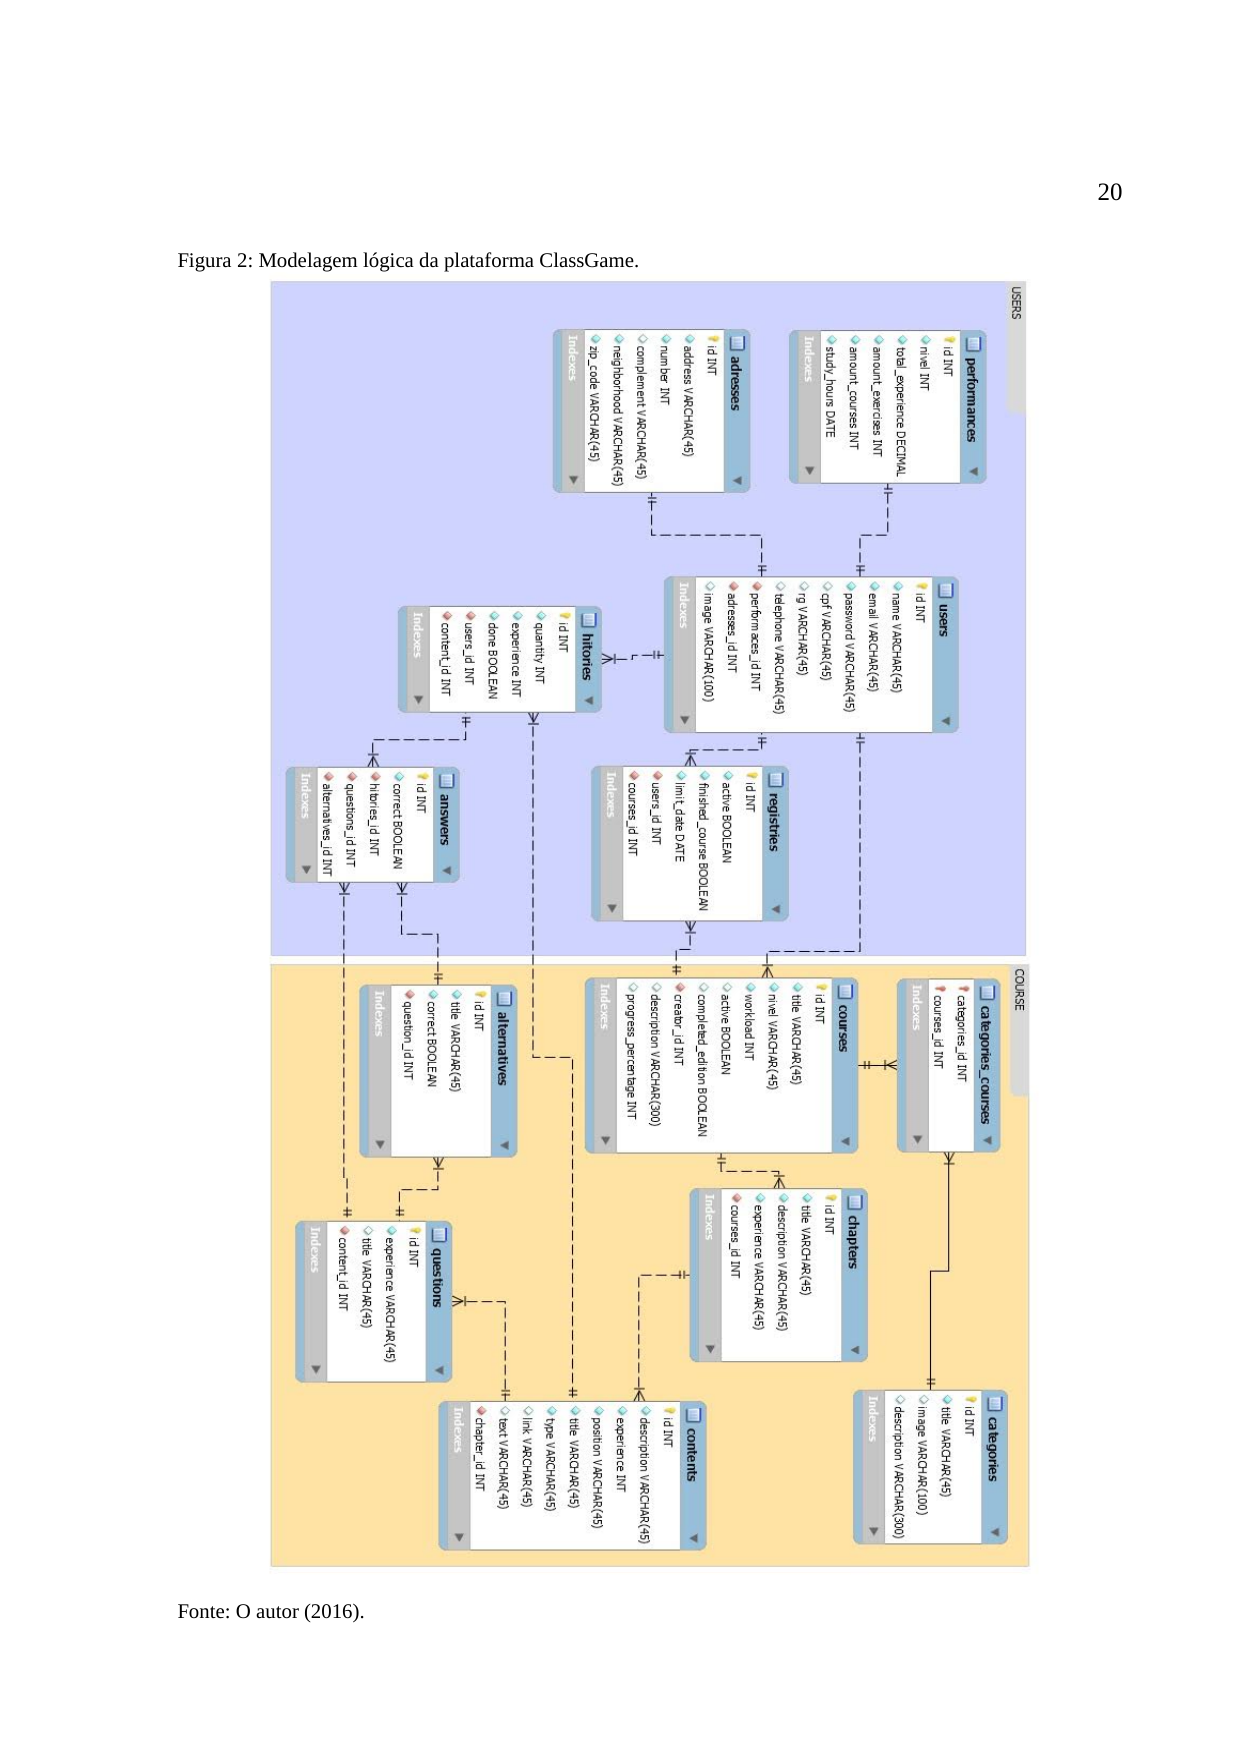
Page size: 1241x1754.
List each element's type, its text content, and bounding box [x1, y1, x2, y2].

picture [260, 272, 1039, 1576]
text Figura 2: Modelagem lógica da plataforma ClassGame. [177, 248, 1122, 284]
text Fonte: O autor (2016). [177, 284, 1122, 1623]
